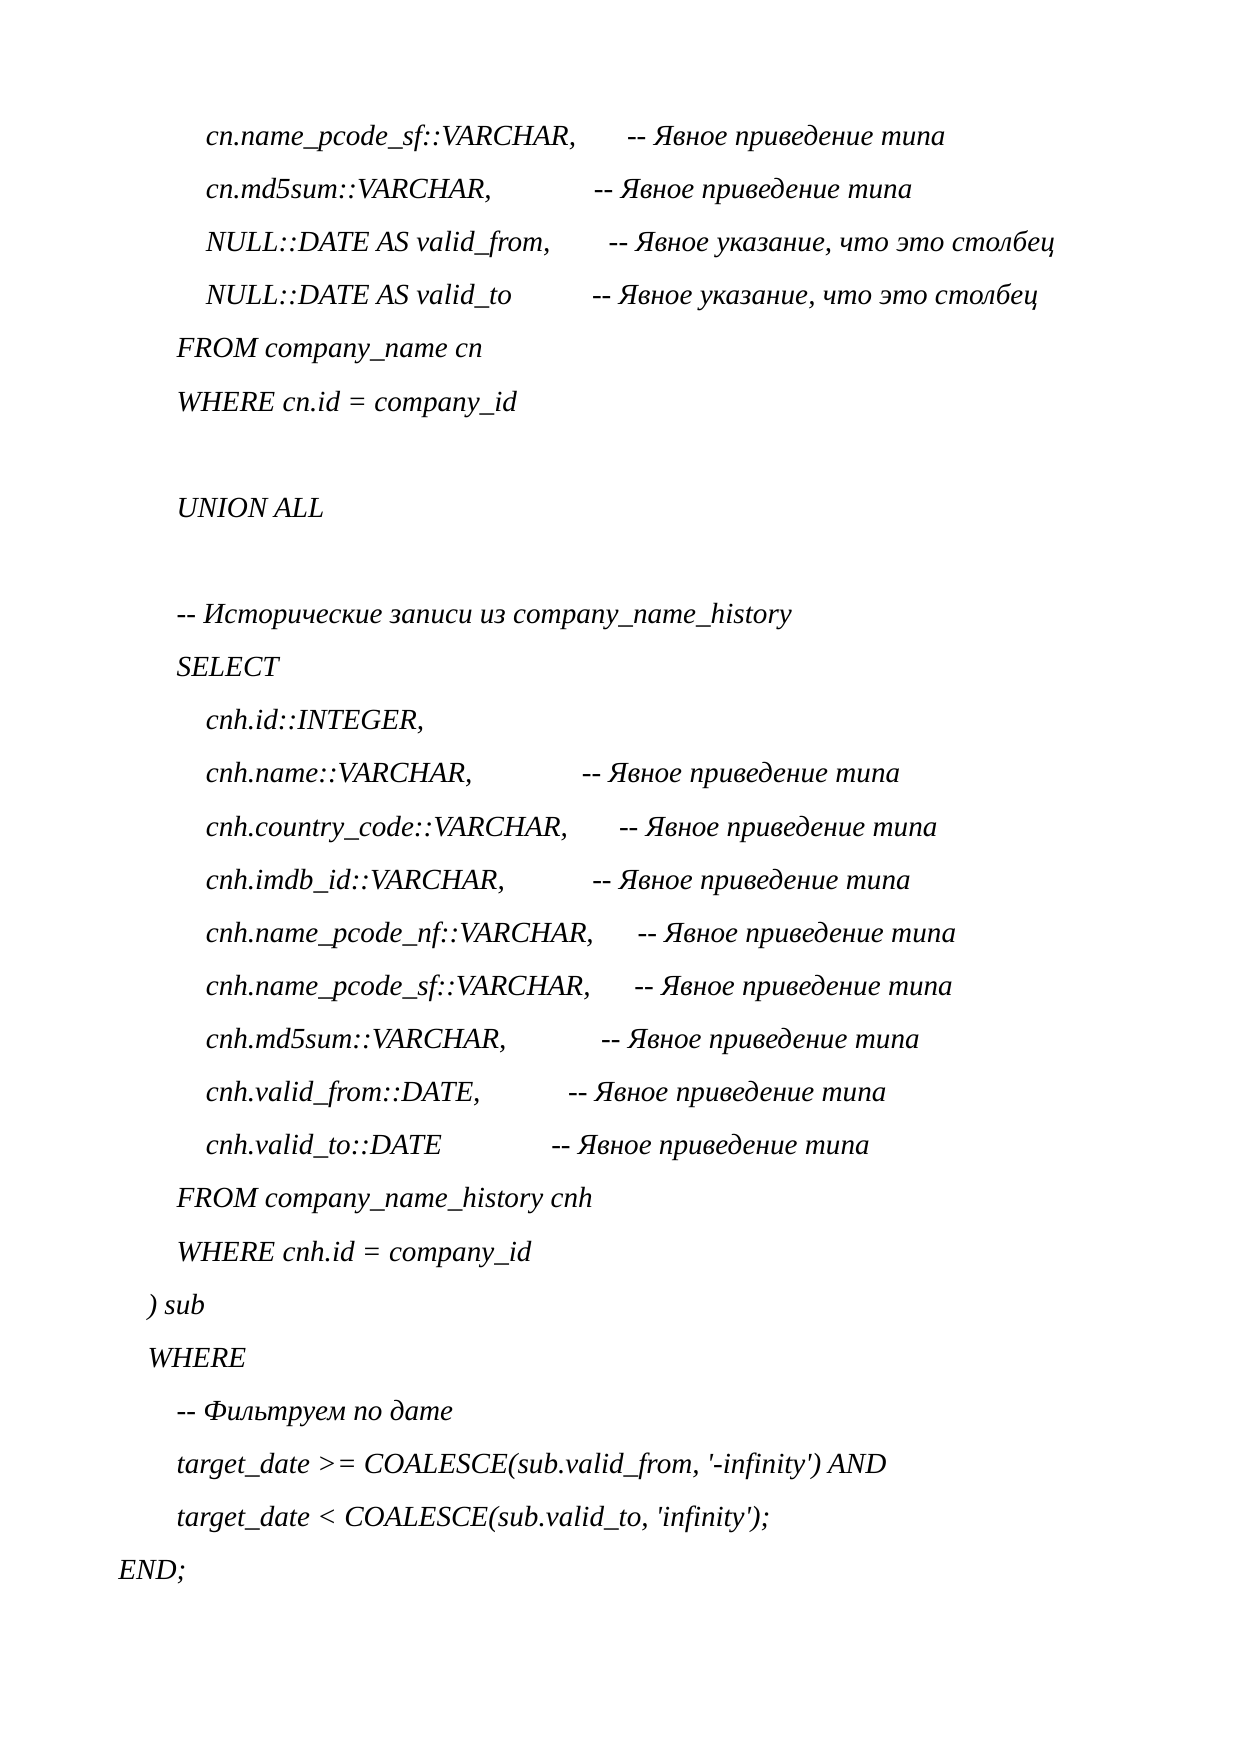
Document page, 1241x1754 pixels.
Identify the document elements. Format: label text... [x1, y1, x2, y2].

text cnh.valid_from::DATE, -- Явное приведение типа [118, 1074, 1122, 1108]
text WHERE cnh.id = company_id [118, 1234, 1122, 1267]
text WHERE [118, 1340, 1122, 1373]
text cnh.name_pcode_sf::VARCHAR, -- Явное приведение типа [118, 968, 1122, 1002]
text NULL::DATE AS valid_from, -- Явное указание, что это столбец [118, 224, 1122, 258]
text cnh.country_code::VARCHAR, -- Явное приведение типа [118, 809, 1122, 842]
text cnh.name_pcode_nf::VARCHAR, -- Явное приведение типа [118, 915, 1122, 948]
text ) sub [118, 1287, 1122, 1320]
text UNION ALL [118, 490, 1122, 523]
text cnh.id::INTEGER, [118, 702, 1122, 736]
text cnh.imdb_id::VARCHAR, -- Явное приведение типа [118, 862, 1122, 895]
text SELECT [118, 649, 1122, 683]
text NULL::DATE AS valid_to -- Явное указание, что это столбец [118, 277, 1122, 311]
text cnh.md5sum::VARCHAR, -- Явное приведение типа [118, 1021, 1122, 1055]
text FROM company_name_history cnh [118, 1181, 1122, 1214]
text cnh.name::VARCHAR, -- Явное приведение типа [118, 756, 1122, 789]
text WHERE cn.id = company_id [118, 384, 1122, 417]
text cn.name_pcode_sf::VARCHAR, -- Явное приведение типа [118, 118, 1122, 152]
text target_date >= COALESCE(sub.valid_from, '-infinity') AND [118, 1446, 1122, 1480]
text cnh.valid_to::DATE -- Явное приведение типа [118, 1127, 1122, 1161]
text -- Исторические записи из company_name_history [118, 596, 1122, 630]
text -- Фильтруем по дате [118, 1393, 1122, 1427]
text FROM company_name cn [118, 331, 1122, 364]
text target_date < COALESCE(sub.valid_to, 'infinity'); [118, 1499, 1122, 1533]
text END; [118, 1552, 1122, 1586]
text cn.md5sum::VARCHAR, -- Явное приведение типа [118, 171, 1122, 205]
